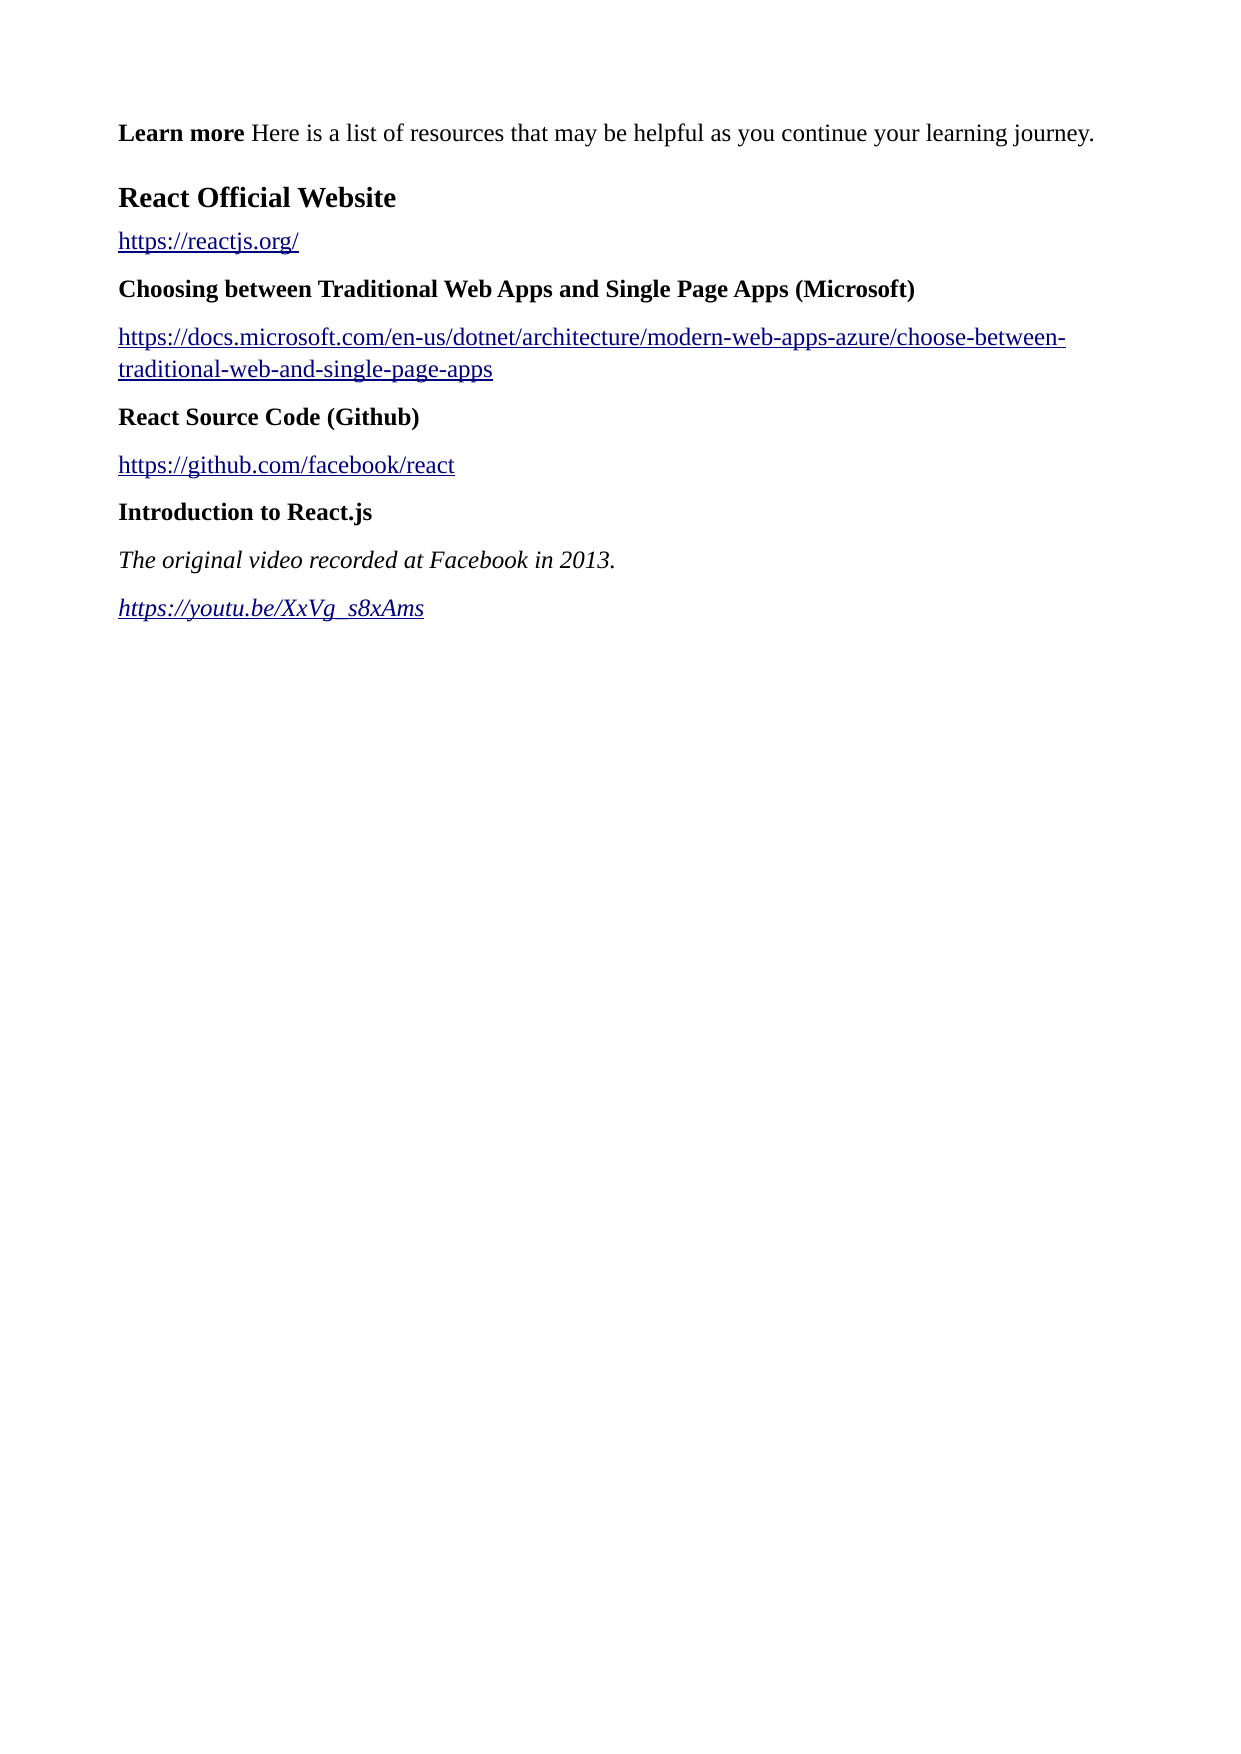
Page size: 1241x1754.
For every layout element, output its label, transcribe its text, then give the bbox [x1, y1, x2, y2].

subtitle React Official Website [118, 180, 1122, 214]
text Learn more Here is a list of resources that may be helpful as you continue your learning journey. [118, 118, 1122, 147]
text React Source Code (Github) [118, 402, 1122, 431]
text https://docs.microsoft.com/en-us/dotnet/architecture/modern-web-apps-azure/choose-between-traditional-web-and-single-page-apps [118, 322, 1122, 383]
text https://youtu.be/XxVg_s8xAms [118, 593, 1122, 621]
text Choosing between Traditional Web Apps and Single Page Apps (Microsoft) [118, 274, 1122, 303]
text https://github.com/facebook/react [118, 450, 1122, 478]
text The original video recorded at Facebook in 2013. [118, 545, 1122, 574]
text Introduction to React.js [118, 497, 1122, 526]
text https://reactjs.org/ [118, 226, 1122, 255]
